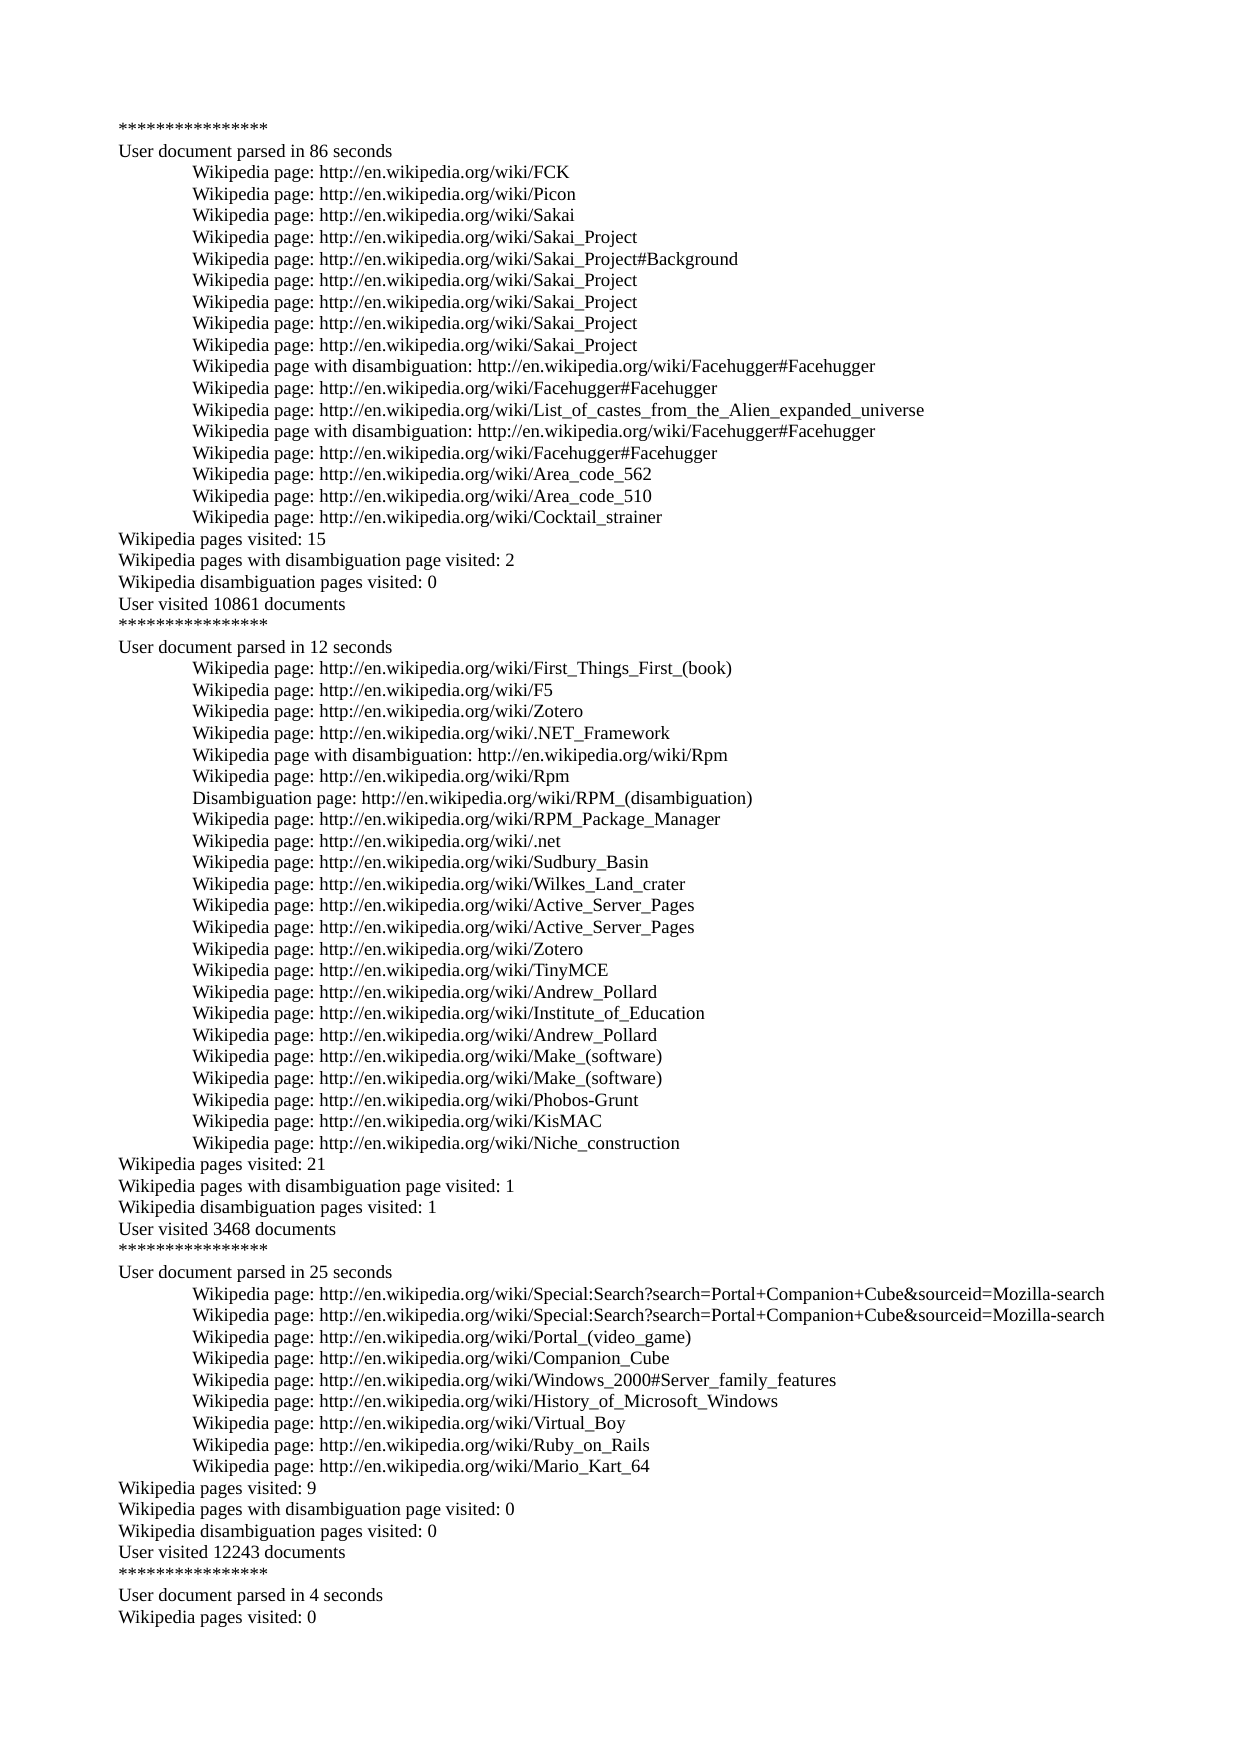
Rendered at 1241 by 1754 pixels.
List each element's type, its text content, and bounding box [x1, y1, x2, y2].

text Wikipedia page: http://en.wikipedia.org/wiki/Phobos-Grunt [118, 1088, 1122, 1110]
text Wikipedia pages with disambiguation page visited: 1 [118, 1175, 1122, 1196]
text Wikipedia disambiguation pages visited: 0 [118, 1520, 1122, 1541]
text Wikipedia page: http://en.wikipedia.org/wiki/RPM_Package_Manager [118, 808, 1122, 830]
text Wikipedia page: http://en.wikipedia.org/wiki/Virtual_Boy [118, 1412, 1122, 1433]
text Wikipedia pages visited: 21 [118, 1153, 1122, 1175]
text Wikipedia page with disambiguation: http://en.wikipedia.org/wiki/Rpm [118, 743, 1122, 765]
text Wikipedia page: http://en.wikipedia.org/wiki/Sakai_Project [118, 312, 1122, 334]
text Disambiguation page: http://en.wikipedia.org/wiki/RPM_(disambiguation) [118, 787, 1122, 808]
text User visited 10861 documents [118, 592, 1122, 614]
text Wikipedia page: http://en.wikipedia.org/wiki/History_of_Microsoft_Windows [118, 1390, 1122, 1412]
text Wikipedia page: http://en.wikipedia.org/wiki/Picon [118, 183, 1122, 204]
text Wikipedia page: http://en.wikipedia.org/wiki/Rpm [118, 765, 1122, 787]
text Wikipedia page: http://en.wikipedia.org/wiki/Ruby_on_Rails [118, 1433, 1122, 1455]
text Wikipedia page: http://en.wikipedia.org/wiki/Sakai_Project [118, 291, 1122, 312]
text Wikipedia page: http://en.wikipedia.org/wiki/Zotero [118, 937, 1122, 959]
text User document parsed in 86 seconds [118, 140, 1122, 161]
text Wikipedia page: http://en.wikipedia.org/wiki/Sakai_Project [118, 226, 1122, 247]
text Wikipedia page: http://en.wikipedia.org/wiki/Windows_2000#Server_family_features [118, 1369, 1122, 1390]
text Wikipedia page: http://en.wikipedia.org/wiki/Wilkes_Land_crater [118, 873, 1122, 894]
text Wikipedia page: http://en.wikipedia.org/wiki/Cocktail_strainer [118, 506, 1122, 528]
text Wikipedia page: http://en.wikipedia.org/wiki/.NET_Framework [118, 722, 1122, 743]
text User document parsed in 12 seconds [118, 636, 1122, 657]
text Wikipedia page: http://en.wikipedia.org/wiki/Facehugger#Facehugger [118, 442, 1122, 463]
text **************** [118, 1239, 1122, 1261]
text Wikipedia page: http://en.wikipedia.org/wiki/Zotero [118, 700, 1122, 722]
text Wikipedia disambiguation pages visited: 1 [118, 1196, 1122, 1218]
text User document parsed in 25 seconds [118, 1261, 1122, 1282]
text Wikipedia page: http://en.wikipedia.org/wiki/Companion_Cube [118, 1347, 1122, 1369]
text Wikipedia page: http://en.wikipedia.org/wiki/F5 [118, 679, 1122, 700]
text **************** [118, 614, 1122, 636]
text Wikipedia page: http://en.wikipedia.org/wiki/Active_Server_Pages [118, 916, 1122, 937]
text Wikipedia page: http://en.wikipedia.org/wiki/First_Things_First_(book) [118, 657, 1122, 679]
text Wikipedia page with disambiguation: http://en.wikipedia.org/wiki/Facehugger#Facehugger [118, 355, 1122, 377]
text Wikipedia pages visited: 15 [118, 528, 1122, 549]
text Wikipedia page: http://en.wikipedia.org/wiki/Sudbury_Basin [118, 851, 1122, 873]
text Wikipedia page: http://en.wikipedia.org/wiki/Mario_Kart_64 [118, 1455, 1122, 1477]
text Wikipedia page: http://en.wikipedia.org/wiki/Portal_(video_game) [118, 1326, 1122, 1347]
text Wikipedia pages with disambiguation page visited: 2 [118, 549, 1122, 571]
text **************** [118, 118, 1122, 140]
text Wikipedia page: http://en.wikipedia.org/wiki/FCK [118, 161, 1122, 183]
text Wikipedia page: http://en.wikipedia.org/wiki/Niche_construction [118, 1132, 1122, 1153]
text Wikipedia page: http://en.wikipedia.org/wiki/Institute_of_Education [118, 1002, 1122, 1024]
text Wikipedia page: http://en.wikipedia.org/wiki/Sakai_Project [118, 334, 1122, 355]
text Wikipedia page: http://en.wikipedia.org/wiki/.net [118, 830, 1122, 851]
text **************** [118, 1563, 1122, 1584]
text Wikipedia page: http://en.wikipedia.org/wiki/List_of_castes_from_the_Alien_expanded_universe [118, 398, 1122, 420]
text Wikipedia page: http://en.wikipedia.org/wiki/Sakai [118, 204, 1122, 226]
text Wikipedia page: http://en.wikipedia.org/wiki/Area_code_562 [118, 463, 1122, 485]
text Wikipedia page: http://en.wikipedia.org/wiki/Andrew_Pollard [118, 1024, 1122, 1045]
text Wikipedia page: http://en.wikipedia.org/wiki/Sakai_Project [118, 269, 1122, 291]
text Wikipedia page: http://en.wikipedia.org/wiki/Make_(software) [118, 1067, 1122, 1088]
text Wikipedia page: http://en.wikipedia.org/wiki/Special:Search?search=Portal+Companion+Cube&sourceid=Mozilla-search [118, 1304, 1122, 1326]
text User document parsed in 4 seconds [118, 1584, 1122, 1606]
text Wikipedia page with disambiguation: http://en.wikipedia.org/wiki/Facehugger#Facehugger [118, 420, 1122, 442]
text Wikipedia pages with disambiguation page visited: 0 [118, 1498, 1122, 1520]
text User visited 12243 documents [118, 1541, 1122, 1563]
text Wikipedia page: http://en.wikipedia.org/wiki/Andrew_Pollard [118, 981, 1122, 1002]
text Wikipedia page: http://en.wikipedia.org/wiki/Active_Server_Pages [118, 894, 1122, 916]
text Wikipedia page: http://en.wikipedia.org/wiki/Make_(software) [118, 1045, 1122, 1067]
text Wikipedia disambiguation pages visited: 0 [118, 571, 1122, 592]
text Wikipedia pages visited: 9 [118, 1477, 1122, 1498]
text Wikipedia pages visited: 0 [118, 1606, 1122, 1627]
text Wikipedia page: http://en.wikipedia.org/wiki/Sakai_Project#Background [118, 247, 1122, 269]
text Wikipedia page: http://en.wikipedia.org/wiki/Facehugger#Facehugger [118, 377, 1122, 398]
text Wikipedia page: http://en.wikipedia.org/wiki/Area_code_510 [118, 485, 1122, 506]
text Wikipedia page: http://en.wikipedia.org/wiki/Special:Search?search=Portal+Companion+Cube&sourceid=Mozilla-search [118, 1282, 1122, 1304]
text Wikipedia page: http://en.wikipedia.org/wiki/KisMAC [118, 1110, 1122, 1132]
text Wikipedia page: http://en.wikipedia.org/wiki/TinyMCE [118, 959, 1122, 981]
text User visited 3468 documents [118, 1218, 1122, 1239]
